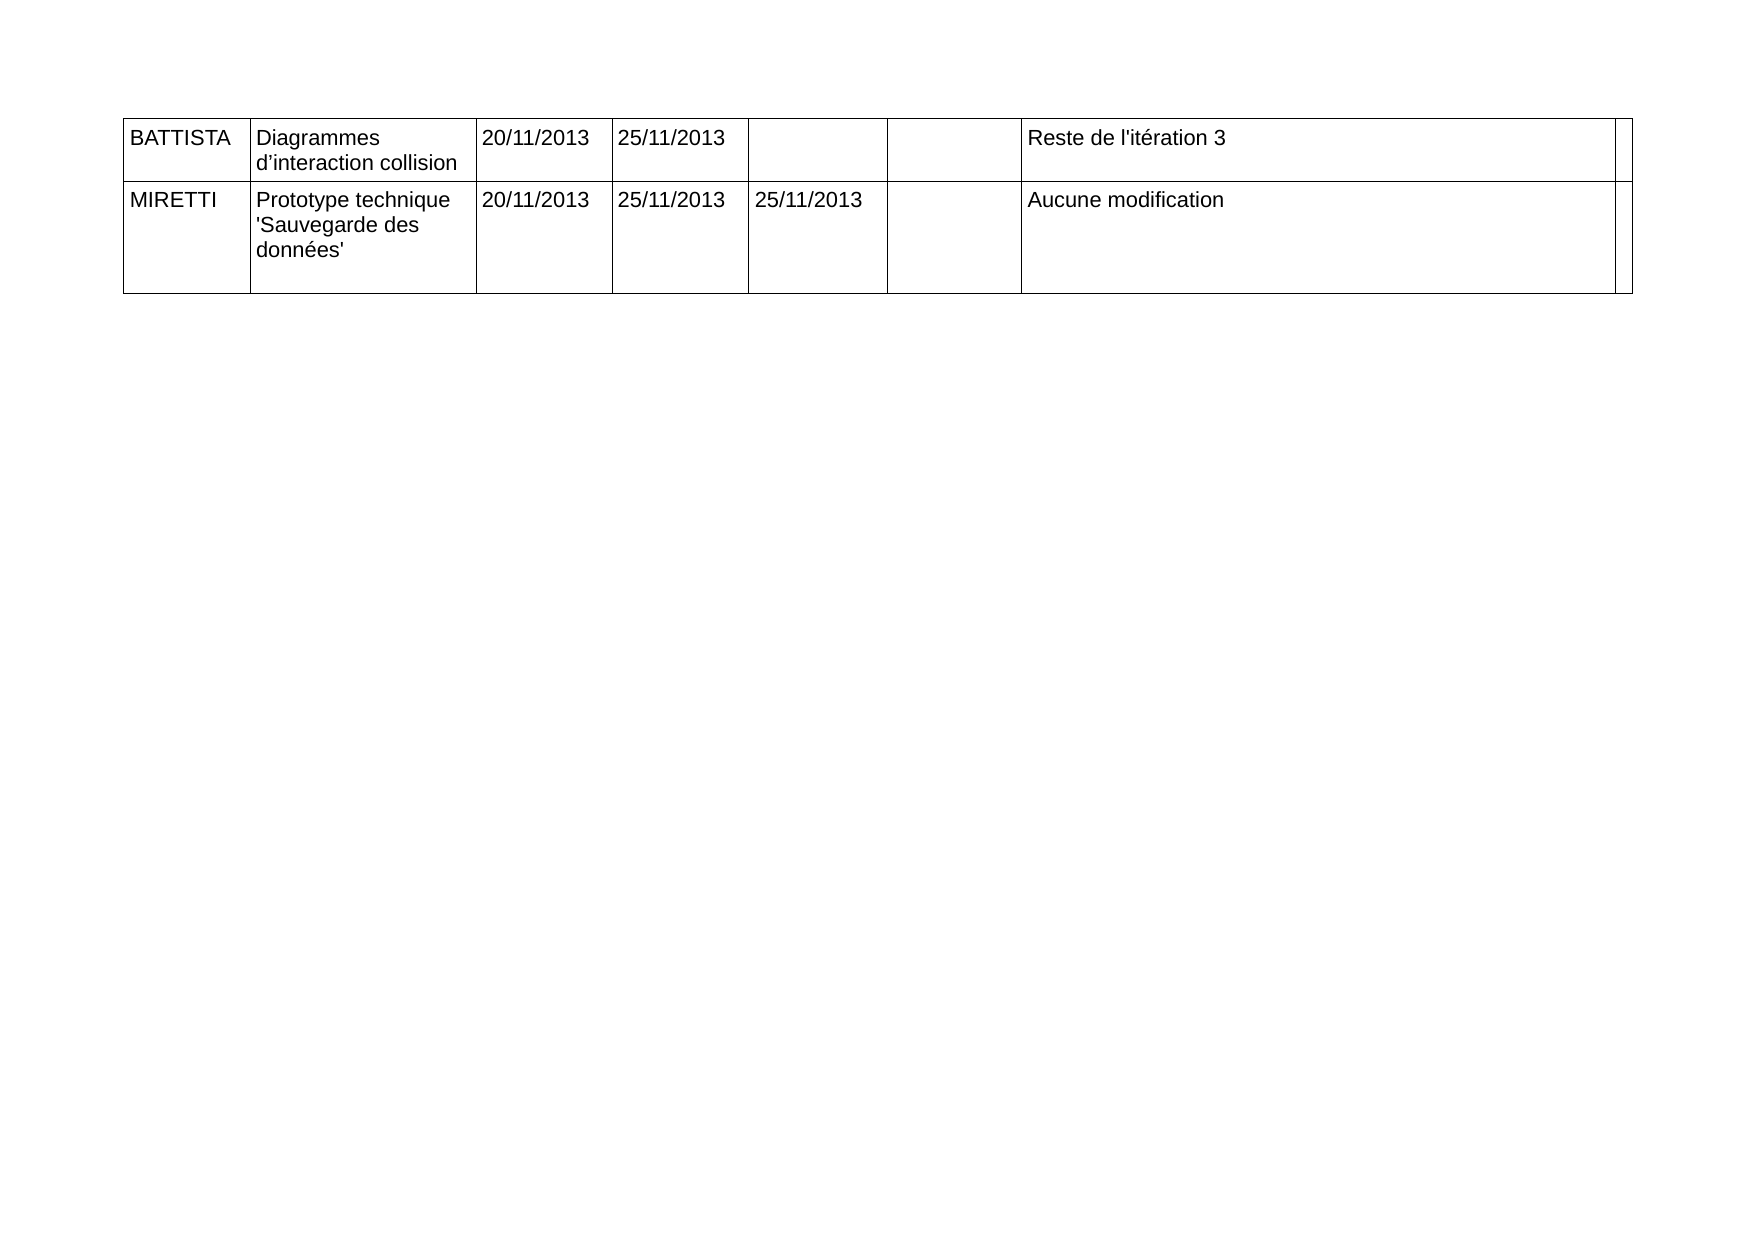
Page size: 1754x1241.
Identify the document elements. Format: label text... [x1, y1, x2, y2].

table_cell Prototype technique 'Sauvegarde des données' [251, 182, 476, 293]
table_cell MIRETTI [124, 182, 250, 293]
table_cell [1616, 119, 1632, 181]
table_cell 20/11/2013 [477, 119, 612, 181]
table_cell [888, 119, 1021, 181]
table_cell BATTISTA [124, 119, 250, 181]
table_cell Aucune modification [1022, 182, 1615, 293]
table_cell [1616, 182, 1632, 293]
table_cell 25/11/2013 [749, 182, 887, 293]
table_cell [888, 182, 1021, 293]
table_cell 25/11/2013 [613, 119, 748, 181]
table_cell 25/11/2013 [613, 182, 748, 293]
table_cell 20/11/2013 [477, 182, 612, 293]
table_cell Diagrammes d’interaction collision [251, 119, 476, 181]
table_cell [749, 119, 887, 181]
table_cell Reste de l'itération 3 [1022, 119, 1615, 181]
